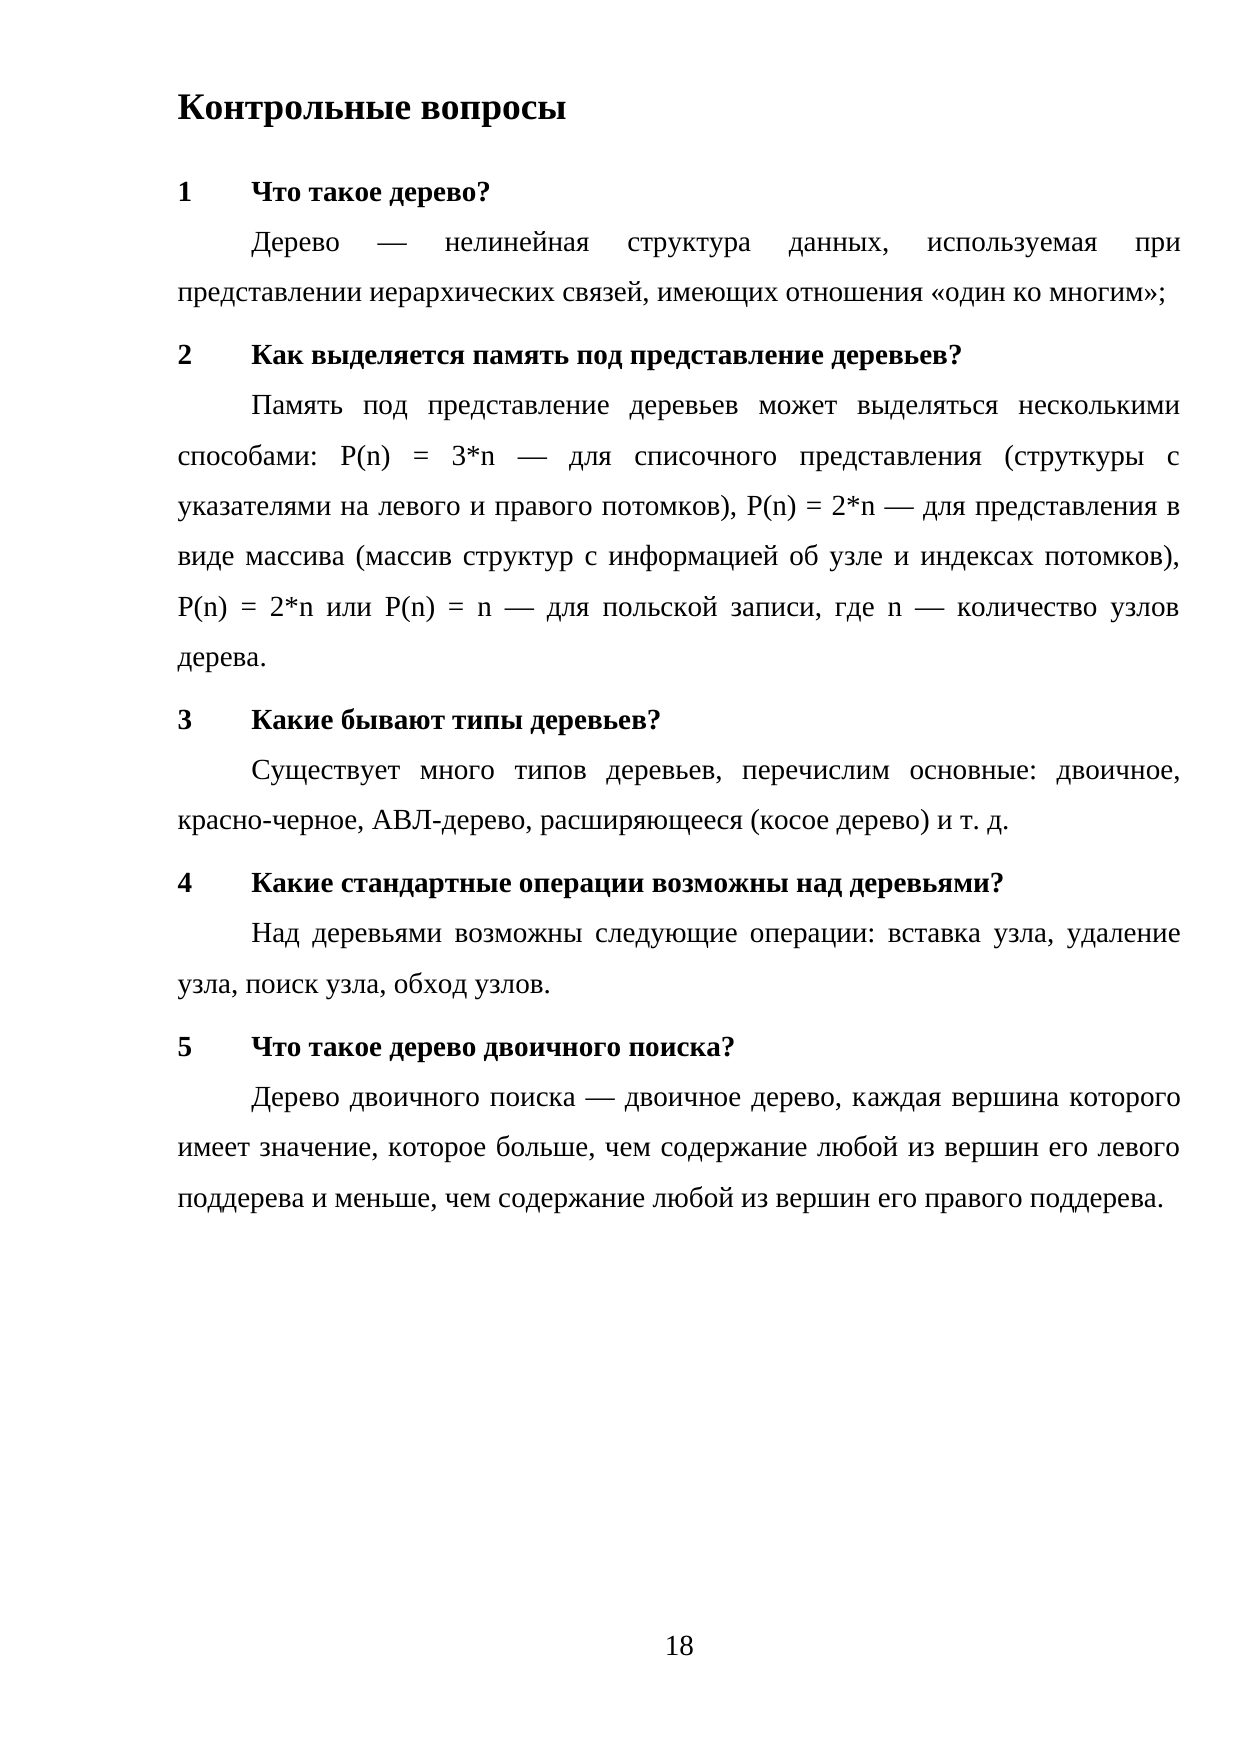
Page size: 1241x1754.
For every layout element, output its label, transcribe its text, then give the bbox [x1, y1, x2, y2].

text Дерево двоичного поиска — двоичное дерево, каждая вершина которого имеет значение, которое больше, чем содержание любой из вершин его левого поддерева и меньше, чем содержание любой из вершин его правого поддерева. [177, 1079, 1181, 1213]
subtitle Какие бывают типы деревьев? [177, 702, 1181, 735]
subtitle Какие стандартные операции возможны над деревьями? [177, 865, 1181, 899]
subtitle Что такое дерево двоичного поиска? [177, 1029, 1181, 1062]
subtitle Что такое дерево? [177, 174, 1181, 207]
text Дерево — нелинейная структура данных, используемая при представлении иерархических связей, имеющих отношения «один ко многим»; [177, 224, 1181, 308]
text Память под представление деревьев может выделяться несколькими способами: P(n) = 3*n — для списочного представления (струткуры с указателями на левого и правого потомков), P(n) = 2*n — для представления в виде массива (массив структур с информацией об узле и индексах потомков), P(n) = 2*n или P(n) = n — для польской записи, где n — количество узлов дерева. [177, 387, 1181, 673]
subtitle Как выделяется память под представление деревьев? [177, 337, 1181, 371]
subtitle Контрольные вопросы [177, 84, 1181, 127]
text Над деревьями возможны следующие операции: вставка узла, удаление узла, поиск узла, обход узлов. [177, 916, 1181, 999]
text Существует много типов деревьев, перечислим основные: двоичное, красно-черное, АВЛ-дерево, расширяющееся (косое дерево) и т. д. [177, 752, 1181, 836]
